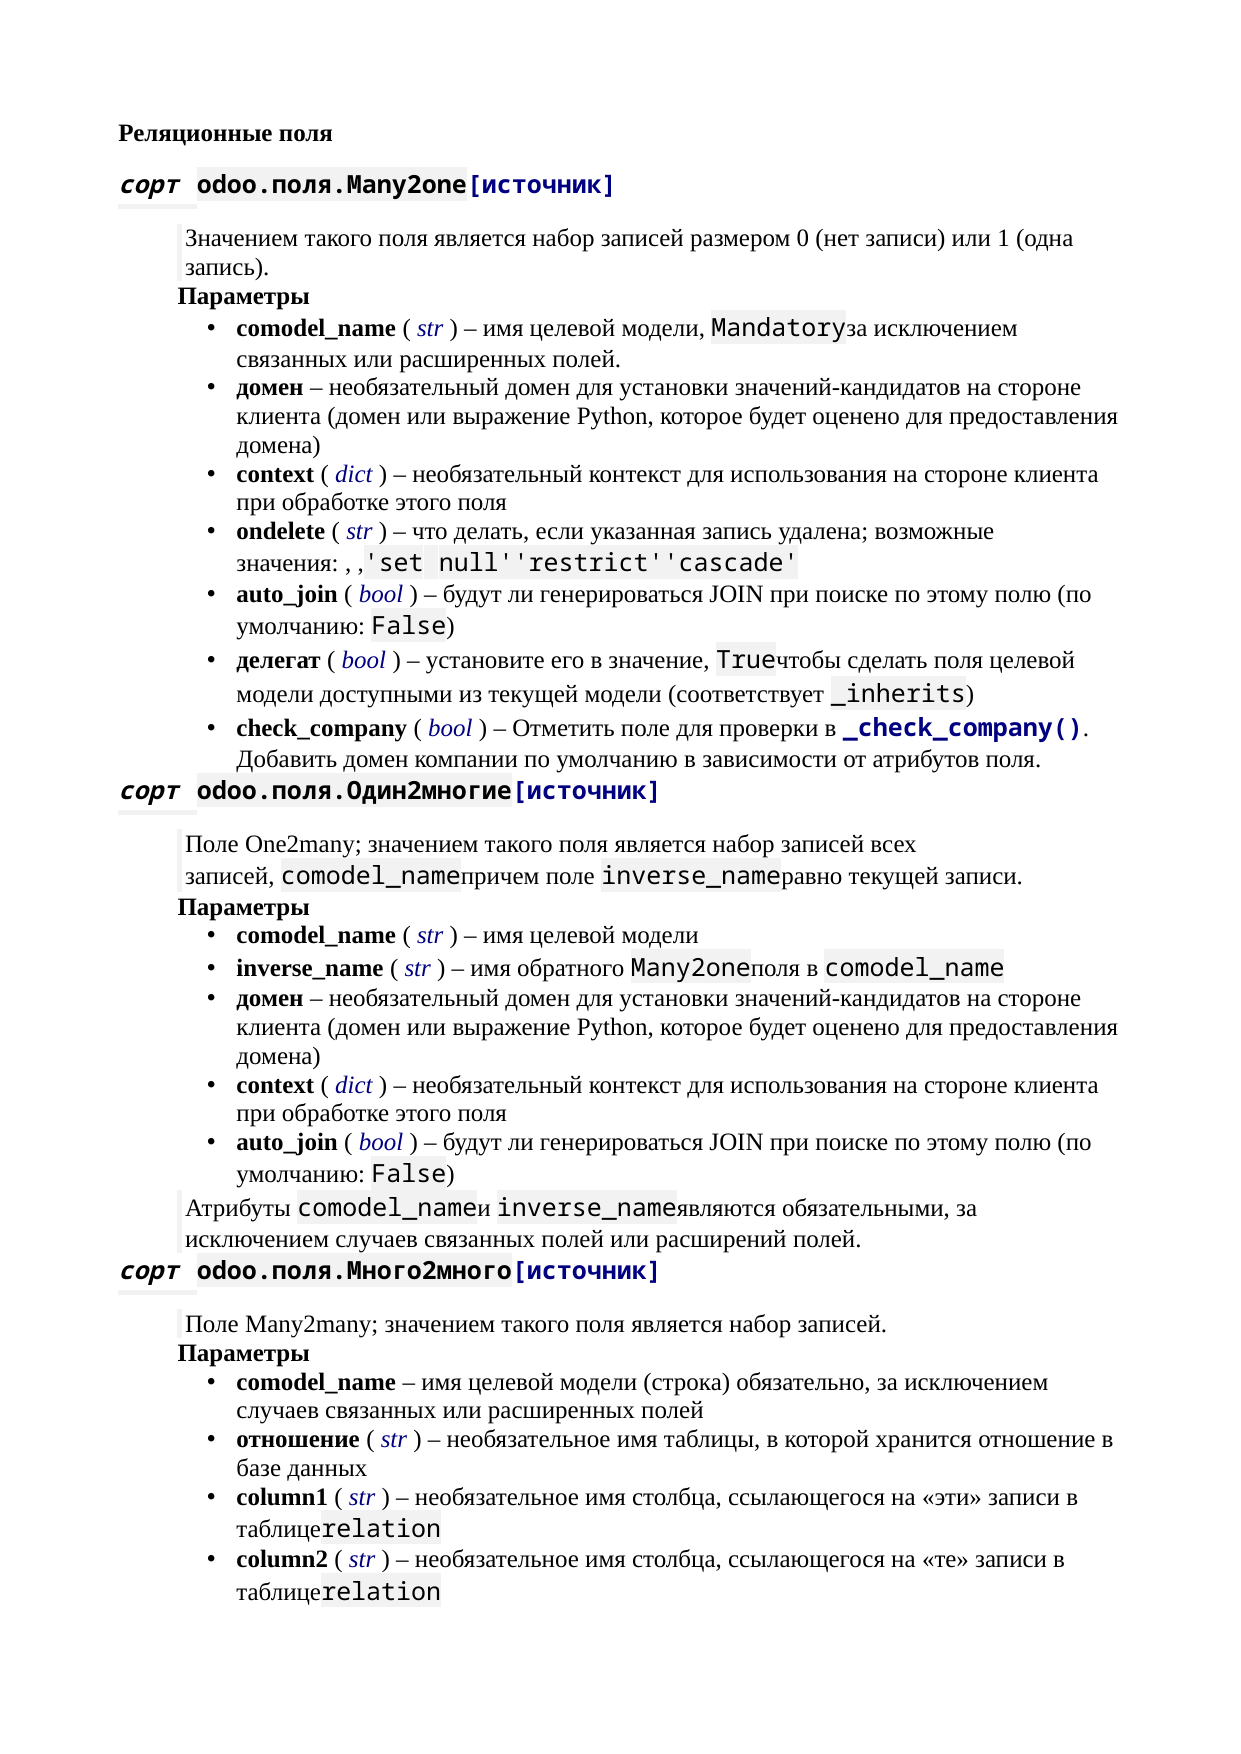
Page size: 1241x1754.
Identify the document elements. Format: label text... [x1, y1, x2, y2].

list auto_join ( bool ) – будут ли генерироваться JOIN при поиске по этому полю (по умолчанию: False) [236, 1127, 1122, 1190]
list Поле One2many; значением такого поля является набор записей всех записей, comodel_nameпричем поле inverse_nameравно текущей записи. [182, 829, 1122, 892]
list context ( dict ) – необязательный контекст для использования на стороне клиента при обработке этого поля [236, 459, 1122, 516]
list Атрибуты comodel_nameи inverse_nameявляются обязательными, за исключением случаев связанных полей или расширений полей. [182, 1190, 1122, 1253]
list comodel_name ( str ) – имя целевой модели, Mandatoryза исключением связанных или расширенных полей. [236, 310, 1122, 372]
list ondelete ( str ) – что делать, если указанная запись удалена; возможные значения: , ,'set null''restrict''cascade' [236, 516, 1122, 579]
subtitle сорт odoo.поля.Один2многие[источник] [118, 773, 1122, 814]
list column2 ( str ) – необязательное имя столбца, ссылающегося на «те» записи в таблицеrelation [236, 1544, 1122, 1607]
list Значением такого поля является набор записей размером 0 (нет записи) или 1 (одна запись). [177, 223, 1122, 281]
list auto_join ( bool ) – будут ли генерироваться JOIN при поиске по этому полю (по умолчанию: False) [236, 579, 1122, 642]
list домен – необязательный домен для установки значений-кандидатов на стороне клиента (домен или выражение Python, которое будет оценено для предоставления домена) [236, 983, 1122, 1070]
subtitle сорт odoo.поля.Много2много[источник] [118, 1253, 1122, 1294]
list Поле Many2many; значением такого поля является набор записей. [182, 1309, 1122, 1338]
subtitle Реляционные поля [118, 118, 1122, 147]
list check_company ( bool ) – Отметить поле для проверки в _check_company(). Добавить домен компании по умолчанию в зависимости от атрибутов поля. [236, 710, 1122, 773]
list отношение ( str ) – необязательное имя таблицы, в которой хранится отношение в базе данных [236, 1424, 1122, 1482]
list comodel_name ( str ) – имя целевой модели [236, 921, 1122, 949]
subtitle Параметры [177, 1338, 1122, 1367]
list домен – необязательный домен для установки значений-кандидатов на стороне клиента (домен или выражение Python, которое будет оценено для предоставления домена) [236, 372, 1122, 459]
list column1 ( str ) – необязательное имя столбца, ссылающегося на «эти» записи в таблицеrelation [236, 1482, 1122, 1544]
list context ( dict ) – необязательный контекст для использования на стороне клиента при обработке этого поля [236, 1070, 1122, 1127]
list comodel_name – имя целевой модели (строка) обязательно, за исключением случаев связанных или расширенных полей [236, 1367, 1122, 1424]
list делегат ( bool ) – установите его в значение, Trueчтобы сделать поля целевой модели доступными из текущей модели (соответствует _inherits) [236, 642, 1122, 710]
subtitle Параметры [177, 281, 1122, 310]
subtitle Параметры [177, 892, 1122, 921]
subtitle сорт odoo.поля.Many2one[источник] [118, 167, 1122, 209]
list inverse_name ( str ) – имя обратного Many2oneполя в comodel_name [236, 949, 1122, 983]
